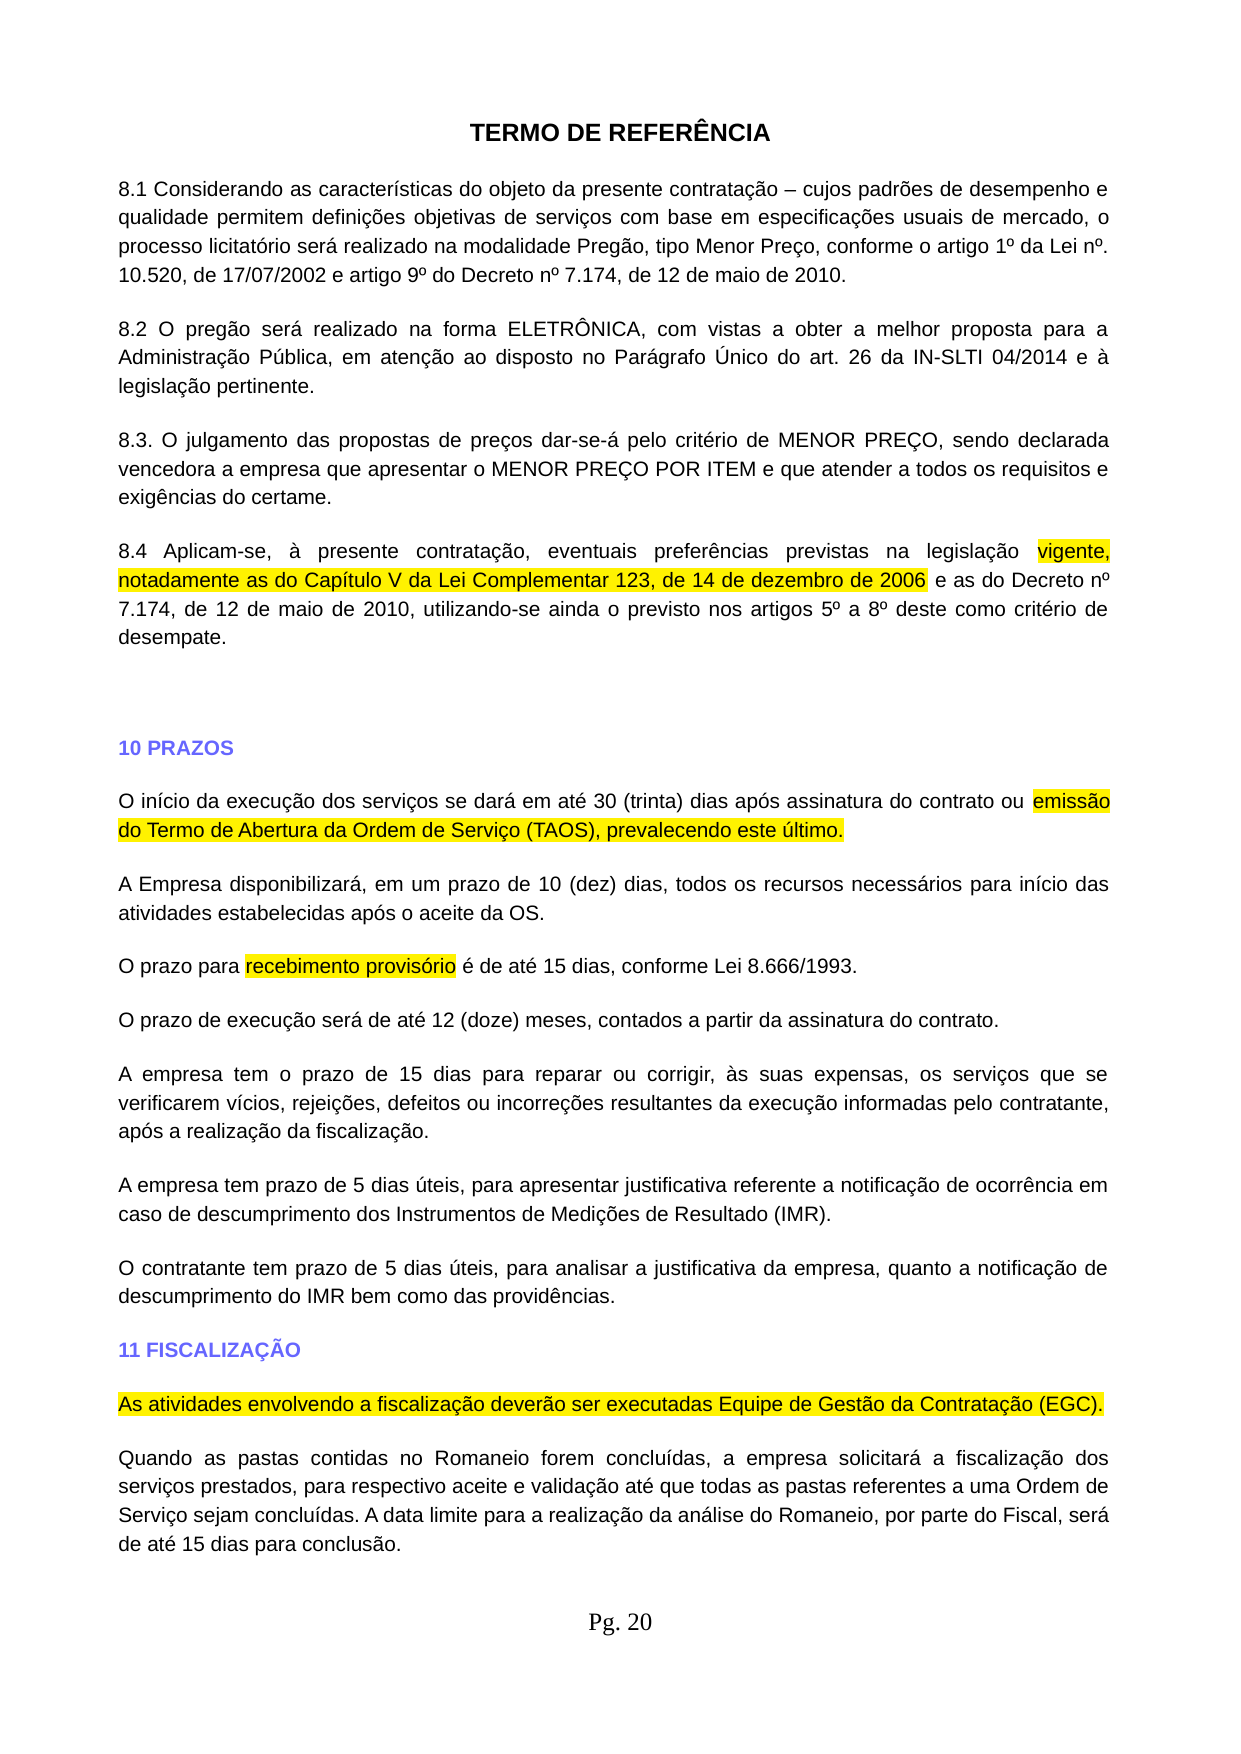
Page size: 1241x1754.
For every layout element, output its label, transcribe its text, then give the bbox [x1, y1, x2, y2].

text Quando as pastas contidas no Romaneio forem concluídas, a empresa solicitará a fiscalização dos serviços prestados, para respectivo aceite e validação até que todas as pastas referentes a uma Ordem de Serviço sejam concluídas. A data limite para a realização da análise do Romaneio, por parte do Fiscal, será de até 15 dias para conclusão. [118, 1445, 1110, 1556]
text 10 PRAZOS [118, 735, 1110, 759]
text 8.2 O pregão será realizado na forma ELETRÔNICA, com vistas a obter a melhor proposta para a Administração Pública, em atenção ao disposto no Parágrafo Único do art. 26 da IN-SLTI 04/2014 e à legislação pertinente. [118, 316, 1110, 398]
text 8.1 Considerando as características do objeto da presente contratação – cujos padrões de desempenho e qualidade permitem definições objetivas de serviços com base em especificações usuais de mercado, o processo licitatório será realizado na modalidade Pregão, tipo Menor Preço, conforme o artigo 1º da Lei nº. 10.520, de 17/07/2002 e artigo 9º do Decreto nº 7.174, de 12 de maio de 2010. [118, 176, 1110, 287]
text A Empresa disponibilizará, em um prazo de 10 (dez) dias, todos os recursos necessários para início das atividades estabelecidas após o aceite da OS. [118, 872, 1110, 924]
text O contratante tem prazo de 5 dias úteis, para analisar a justificativa da empresa, quanto a notificação de descumprimento do IMR bem como das providências. [118, 1255, 1110, 1308]
text 8.3. O julgamento das propostas de preços dar-se-á pelo critério de MENOR PREÇO, sendo declarada vencedora a empresa que apresentar o MENOR PREÇO POR ITEM e que atender a todos os requisitos e exigências do certame. [118, 428, 1110, 509]
text A empresa tem o prazo de 15 dias para reparar ou corrigir, às suas expensas, os serviços que se verificarem vícios, rejeições, defeitos ou incorreções resultantes da execução informadas pelo contratante, após a realização da fiscalização. [118, 1062, 1110, 1143]
text A empresa tem prazo de 5 dias úteis, para apresentar justificativa referente a notificação de ocorrência em caso de descumprimento dos Instrumentos de Medições de Resultado (IMR). [118, 1173, 1110, 1226]
text As atividades envolvendo a fiscalização deverão ser executadas Equipe de Gestão da Contratação (EGC). [118, 1392, 1110, 1416]
text O prazo para recebimento provisório é de até 15 dias, conforme Lei 8.666/1993. [118, 954, 1110, 978]
text O prazo de execução será de até 12 (doze) meses, contados a partir da assinatura do contrato. [118, 1008, 1110, 1032]
text O início da execução dos serviços se dará em até 30 (trinta) dias após assinatura do contrato ou emissão do Termo de Abertura da Ordem de Serviço (TAOS), prevalecendo este último. [118, 789, 1110, 842]
text 8.4 Aplicam-se, à presente contratação, eventuais preferências previstas na legislação vigente, notadamente as do Capítulo V da Lei Complementar 123, de 14 de dezembro de 2006 e as do Decreto nº 7.174, de 12 de maio de 2010, utilizando-se ainda o previsto nos artigos 5º a 8º deste como critério de desempate. [118, 539, 1110, 649]
text 11 FISCALIZAÇÃO [118, 1338, 1110, 1362]
